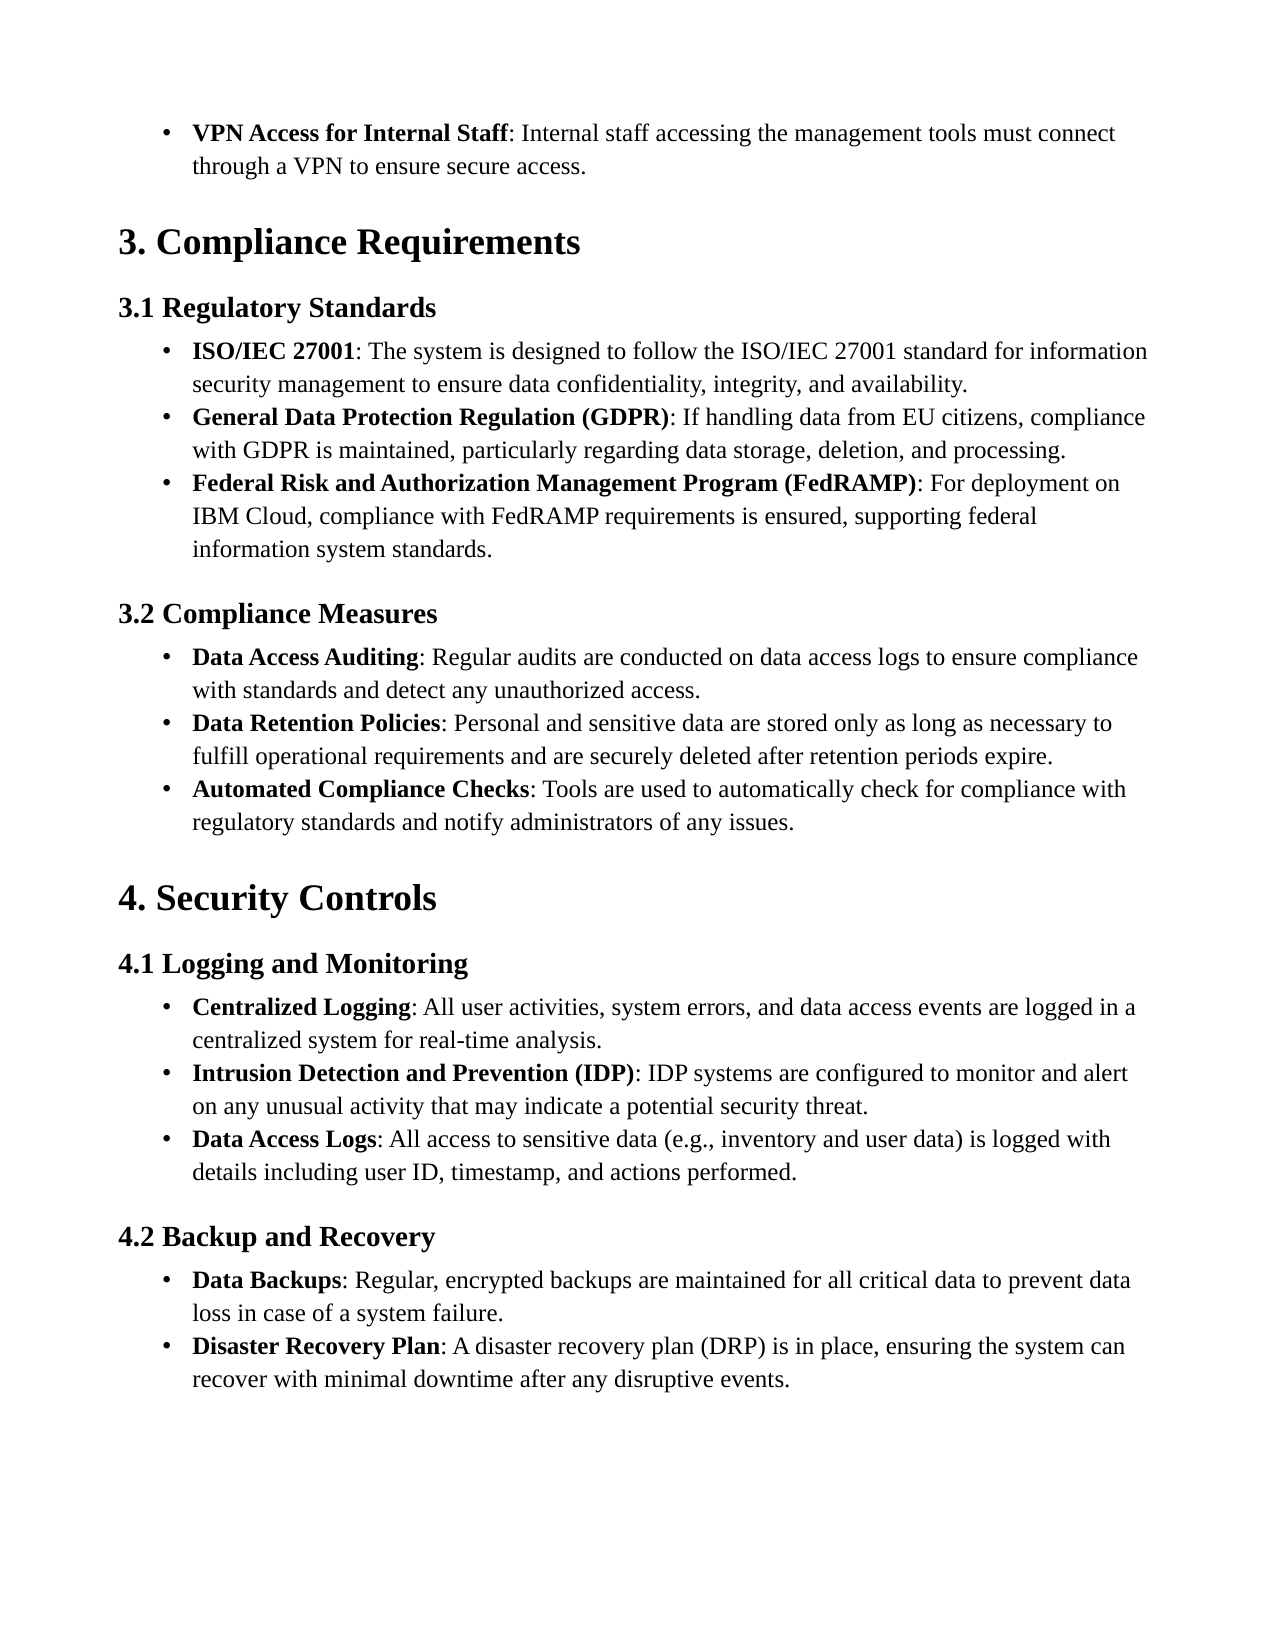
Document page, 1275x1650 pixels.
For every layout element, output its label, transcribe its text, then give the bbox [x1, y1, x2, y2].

list Data Access Auditing: Regular audits are conducted on data access logs to ensure compliance with standards and detect any unauthorized access. [162, 642, 1157, 704]
subtitle 4.1 Logging and Monitoring [118, 946, 1157, 979]
list Data Backups: Regular, encrypted backups are maintained for all critical data to prevent data loss in case of a system failure. [162, 1265, 1157, 1327]
list Disaster Recovery Plan: A disaster recovery plan (DRP) is in place, ensuring the system can recover with minimal downtime after any disruptive events. [162, 1331, 1157, 1393]
subtitle 3. Compliance Requirements [118, 219, 1157, 263]
list VPN Access for Internal Staff: Internal staff accessing the management tools must connect through a VPN to ensure secure access. [162, 118, 1157, 180]
list Centralized Logging: All user activities, system errors, and data access events are logged in a centralized system for real-time analysis. [162, 992, 1157, 1054]
list Intrusion Detection and Prevention (IDP): IDP systems are configured to monitor and alert on any unusual activity that may indicate a potential security threat. [162, 1058, 1157, 1120]
subtitle 4. Security Controls [118, 876, 1157, 919]
list Data Access Logs: All access to sensitive data (e.g., inventory and user data) is logged with details including user ID, timestamp, and actions performed. [162, 1124, 1157, 1186]
list Automated Compliance Checks: Tools are used to automatically check for compliance with regulatory standards and notify administrators of any issues. [162, 774, 1157, 836]
list Federal Risk and Authorization Management Program (FedRAMP): For deployment on IBM Cloud, compliance with FedRAMP requirements is ensured, supporting federal information system standards. [162, 468, 1157, 563]
subtitle 3.2 Compliance Measures [118, 596, 1157, 630]
subtitle 4.2 Backup and Recovery [118, 1219, 1157, 1253]
list General Data Protection Regulation (GDPR): If handling data from EU citizens, compliance with GDPR is maintained, particularly regarding data storage, deletion, and processing. [162, 402, 1157, 464]
subtitle 3.1 Regulatory Standards [118, 290, 1157, 323]
list ISO/IEC 27001: The system is designed to follow the ISO/IEC 27001 standard for information security management to ensure data confidentiality, integrity, and availability. [162, 336, 1157, 398]
list Data Retention Policies: Personal and sensitive data are stored only as long as necessary to fulfill operational requirements and are securely deleted after retention periods expire. [162, 708, 1157, 770]
